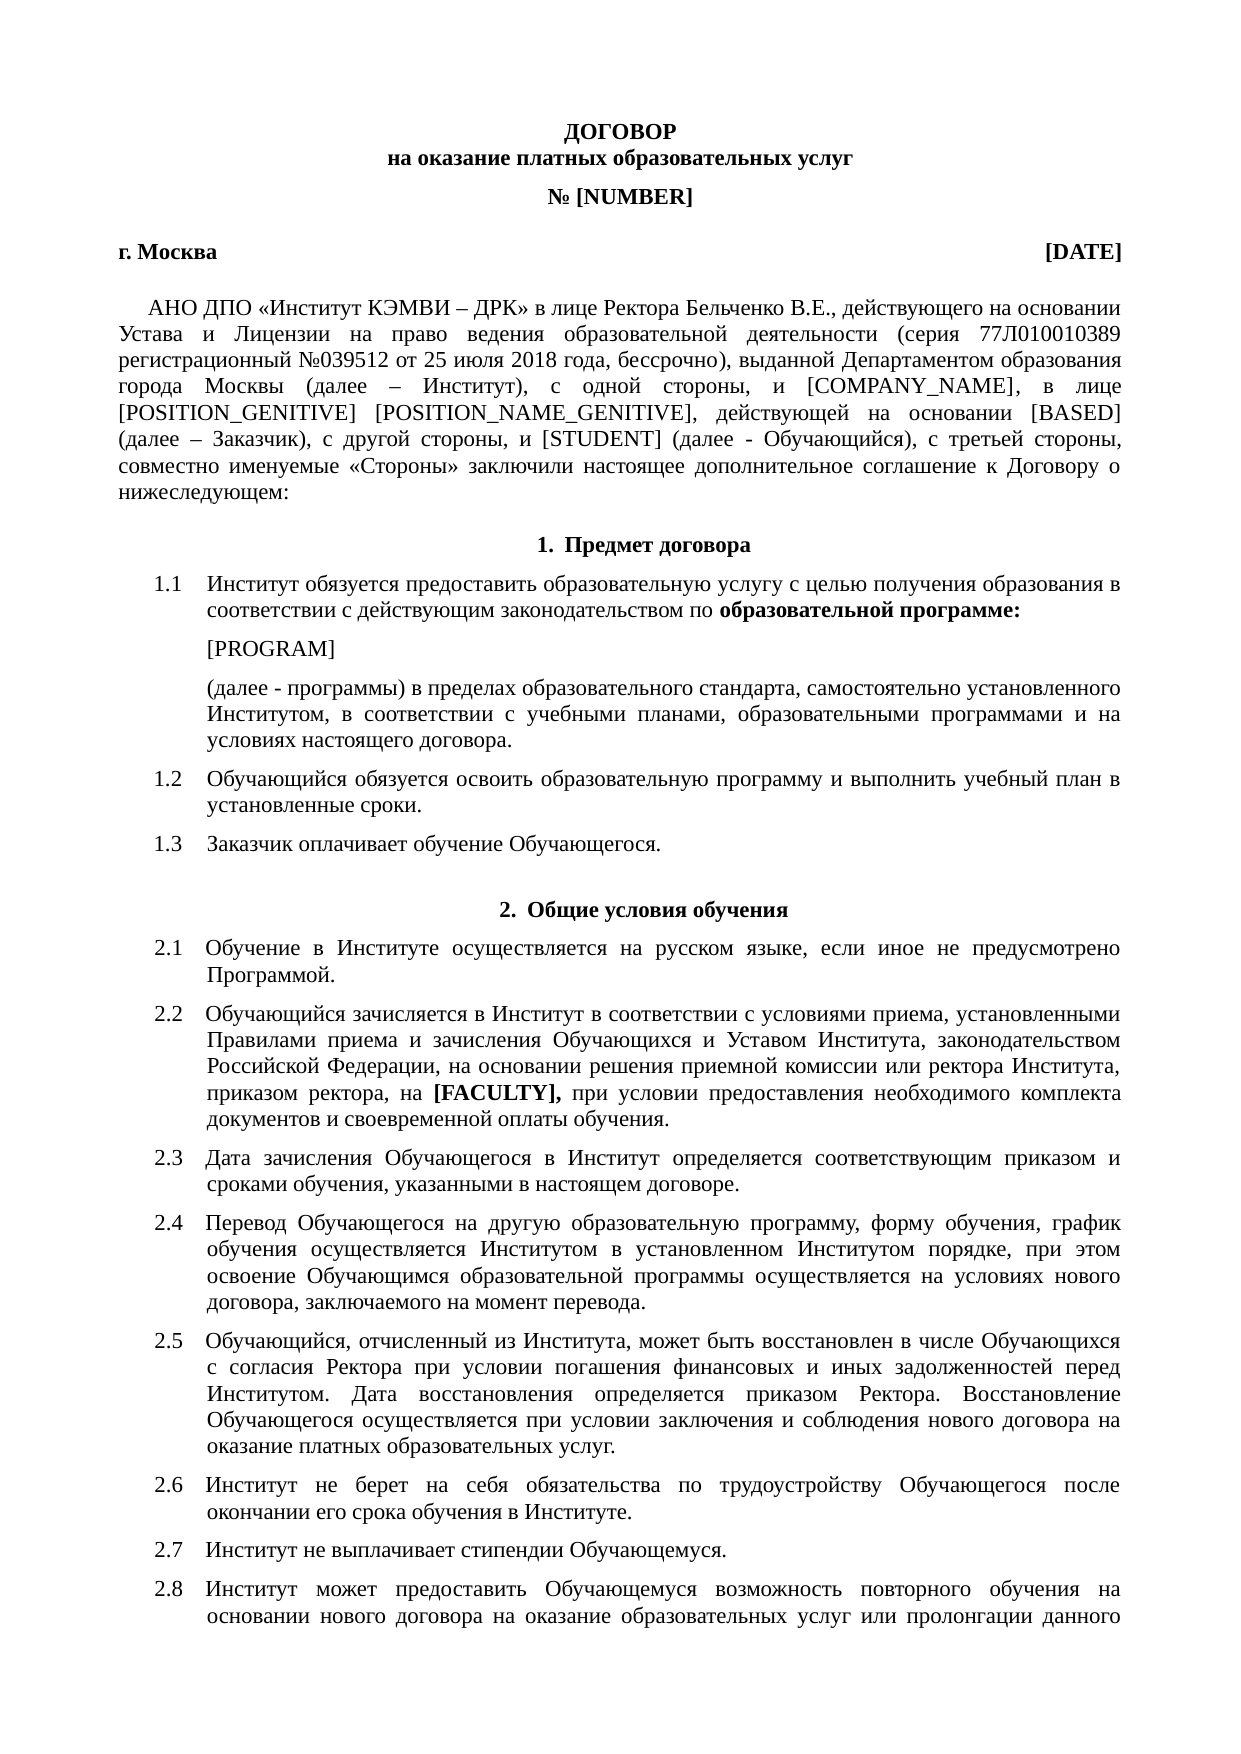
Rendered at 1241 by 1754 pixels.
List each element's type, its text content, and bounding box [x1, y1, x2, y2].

text на оказание платных образовательных услуг [118, 144, 1122, 171]
text АНО ДПО «Институт КЭМВИ – ДРК» в лице Ректора Бельченко В.Е., действующего на основании Устава и Лицензии на право ведения образовательной деятельности (серия 77Л010010389 регистрационный №039512 от 25 июля 2018 года, бессрочно), выданной Департаментом образования города Москвы (далее – Институт), с одной стороны, и [COMPANY_NAME], в лице [POSITION_GENITIVE] [POSITION_NAME_GENITIVE], действующей на основании [BASED] (далее – Заказчик), с другой стороны, и [STUDENT] (далее - Обучающийся), с третьей стороны, совместно именуемые «Стороны» заключили настоящее дополнительное соглашение к Договору о нижеследующем: [118, 293, 1122, 504]
table_header [DATE] [620, 239, 1122, 265]
list Предмет договора [118, 531, 1122, 557]
text № [NUMBER] [118, 183, 1122, 210]
list Обучающийся обязуется освоить образовательную программу и выполнить учебный план в установленные сроки. [148, 765, 1122, 818]
list Обучающийся, отчисленный из Института, может быть восстановлен в числе Обучающихся с согласия Ректора при условии погашения финансовых и иных задолженностей перед Институтом. Дата восстановления определяется приказом Ректора. Восстановление Обучающегося осуществляется при условии заключения и соблюдения нового договора на оказание платных образовательных услуг. [148, 1327, 1122, 1459]
list Институт может предоставить Обучающемуся возможность повторного обучения на основании нового договора на оказание образовательных услуг или пролонгации данного [148, 1575, 1122, 1628]
list Обучающийся зачисляется в Институт в соответствии с условиями приема, установленными Правилами приема и зачисления Обучающихся и Уставом Института, законодательством Российской Федерации, на основании решения приемной комиссии или ректора Института, приказом ректора, на [FACULTY], при условии предоставления необходимого комплекта документов и своевременной оплаты обучения. [148, 1000, 1122, 1131]
list Институт не берет на себя обязательства по трудоустройству Обучающегося после окончании его срока обучения в Институте. [148, 1471, 1122, 1524]
list [PROGRAM] [148, 635, 1122, 661]
list (далее - программы) в пределах образовательного стандарта, самостоятельно установленного Институтом, в соответствии с учебными планами, образовательными программами и на условиях настоящего договора. [148, 674, 1122, 753]
list Институт обязуется предоставить образовательную услугу с целью получения образования в соответствии с действующим законодательством по образовательной программе: [148, 569, 1122, 622]
list Дата зачисления Обучающегося в Институт определяется соответствующим приказом и сроками обучения, указанными в настоящем договоре. [148, 1144, 1122, 1197]
table_header г. Москва [118, 239, 620, 265]
text ДОГОВОР [118, 118, 1122, 144]
list Институт не выплачивает стипендии Обучающемуся. [148, 1537, 1122, 1563]
list Заказчик оплачивает обучение Обучающегося. [148, 830, 1122, 857]
list Перевод Обучающегося на другую образовательную программу, форму обучения, график обучения осуществляется Институтом в установленном Институтом порядке, при этом освоение Обучающимся образовательной программы осуществляется на условиях нового договора, заключаемого на момент перевода. [148, 1209, 1122, 1314]
list Общие условия обучения [118, 896, 1122, 922]
list Обучение в Институте осуществляется на русском языке, если иное не предусмотрено Программой. [148, 934, 1122, 987]
